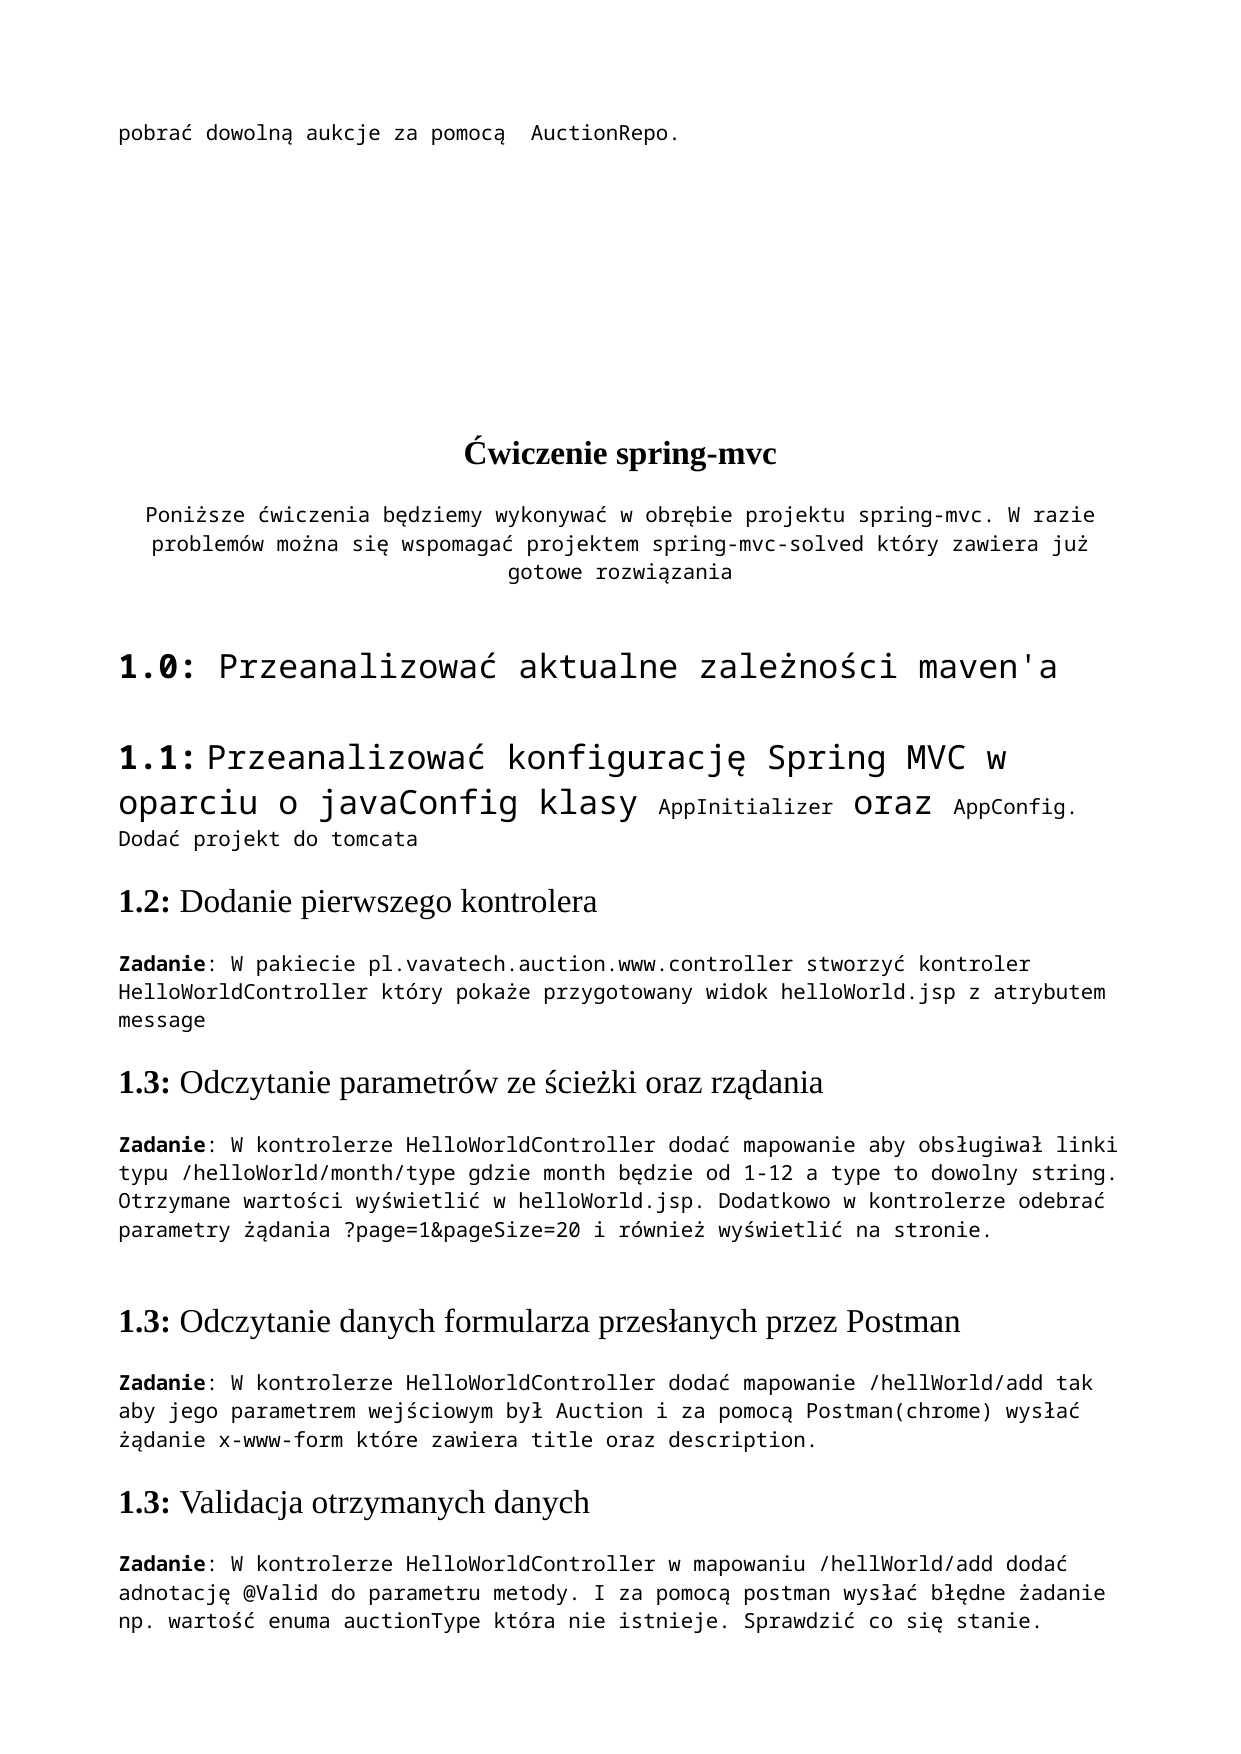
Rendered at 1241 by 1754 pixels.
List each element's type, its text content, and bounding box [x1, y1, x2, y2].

text pobrać dowolną aukcje za pomocą AuctionRepo. [118, 118, 1122, 147]
text 1.3: Odczytanie danych formularza przesłanych przez Postman [118, 1301, 1122, 1339]
text Otrzymane wartości wyświetlić w helloWorld.jsp. Dodatkowo w kontrolerze odebrać parametry żądania ?page=1&pageSize=20 i również wyświetlić na stronie. [118, 1187, 1122, 1243]
text Zadanie: W kontrolerze HelloWorldController w mapowaniu /hellWorld/add dodać adnotację @Valid do parametru metody. I za pomocą postman wysłać błędne żadanie np. wartość enuma auctionType która nie istnieje. Sprawdzić co się stanie. [118, 1549, 1122, 1634]
text Poniższe ćwiczenia będziemy wykonywać w obrębie projektu spring-mvc. W razie problemów można się wspomagać projektem spring-mvc-solved który zawiera już gotowe rozwiązania [118, 501, 1122, 586]
text 1.1: Przeanalizować konfigurację Spring MVC w oparciu o javaConfig klasy AppInitializer oraz AppConfig. Dodać projekt do tomcata [118, 733, 1122, 853]
text Zadanie: W kontrolerze HelloWorldController dodać mapowanie /hellWorld/add tak aby jego parametrem wejściowym był Auction i za pomocą Postman(chrome) wysłać żądanie x-www-form które zawiera title oraz description. [118, 1368, 1122, 1453]
text Zadanie: W pakiecie pl.vavatech.auction.www.controller stworzyć kontroler HelloWorldController który pokaże przygotowany widok helloWorld.jsp z atrybutem message [118, 949, 1122, 1034]
text 1.3: Validacja otrzymanych danych [118, 1482, 1122, 1521]
text 1.0: Przeanalizować aktualne zależności maven'a [118, 643, 1122, 688]
text 1.3: Odczytanie parametrów ze ścieżki oraz rządania [118, 1063, 1122, 1101]
text 1.2: Dodanie pierwszego kontrolera [118, 882, 1122, 920]
text Zadanie: W kontrolerze HelloWorldController dodać mapowanie aby obsługiwał linki typu /helloWorld/month/type gdzie month będzie od 1-12 a type to dowolny string. [118, 1130, 1122, 1187]
text Ćwiczenie spring-mvc [118, 433, 1122, 472]
